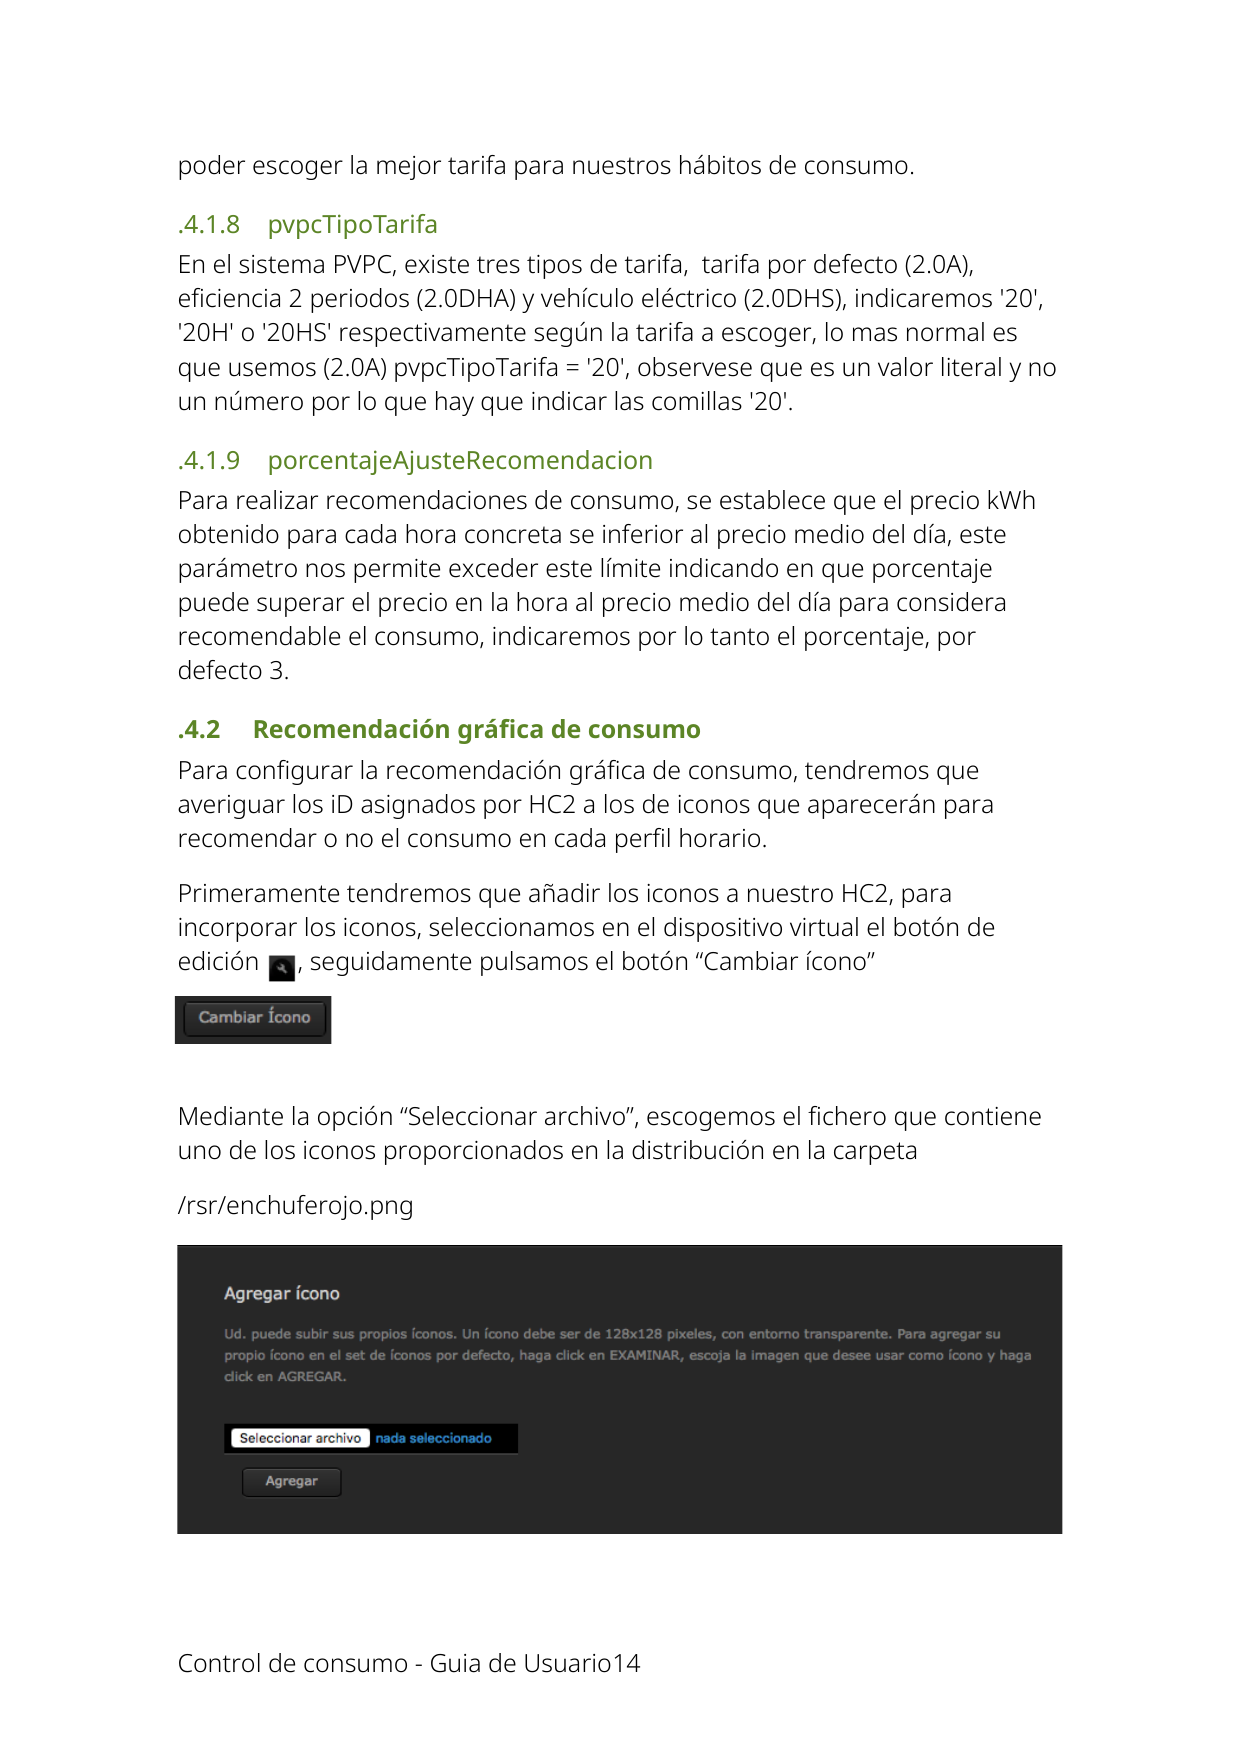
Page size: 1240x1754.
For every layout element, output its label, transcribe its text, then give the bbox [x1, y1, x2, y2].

text Mediante la opción “Seleccionar archivo”, escogemos el fichero que contiene uno de los iconos proporcionados en la distribución en la carpeta [177, 1098, 1062, 1167]
subtitle pvpcTipoTarifa [177, 207, 1062, 241]
text /rsr/enchuferojo.png [177, 1187, 1062, 1222]
picture [177, 1245, 1063, 1534]
text Para realizar recomendaciones de consumo, se establece que el precio kWh obtenido para cada hora concreta se inferior al precio medio del día, este parámetro nos permite exceder este límite indicando en que porcentaje puede superar el precio en la hora al precio medio del día para considera recomendable el consumo, indicaremos por lo tanto el porcentaje, por defecto 3. [177, 483, 1062, 687]
text En el sistema PVPC, existe tres tipos de tarifa, tarifa por defecto (2.0A), eficiencia 2 periodos (2.0DHA) y vehículo eléctrico (2.0DHS), indicaremos '20', '20H' o '20HS' respectivamente según la tarifa a escoger, lo mas normal es que usemos (2.0A) pvpcTipoTarifa = '20', observese que es un valor literal y no un número por lo que hay que indicar las comillas '20'. [177, 247, 1062, 417]
text Primeramente tendremos que añadir los iconos a nuestro HC2, para incorporar los iconos, seleccionamos en el dispositivo virtual el botón de edición , seguidamente pulsamos el botón “Cambiar ícono” [177, 875, 1062, 982]
text Para configurar la recomendación gráfica de consumo, tendremos que averiguar los iD asignados por HC2 a los de iconos que aparecerán para recomendar o no el consumo en cada perfil horario. [177, 752, 1062, 854]
picture [265, 953, 298, 983]
text poder escoger la mejor tarifa para nuestros hábitos de consumo. [177, 148, 1062, 182]
picture [174, 996, 332, 1044]
subtitle Recomendación gráfica de consumo [177, 712, 1062, 746]
subtitle porcentajeAjusteRecomendacion [177, 442, 1062, 476]
